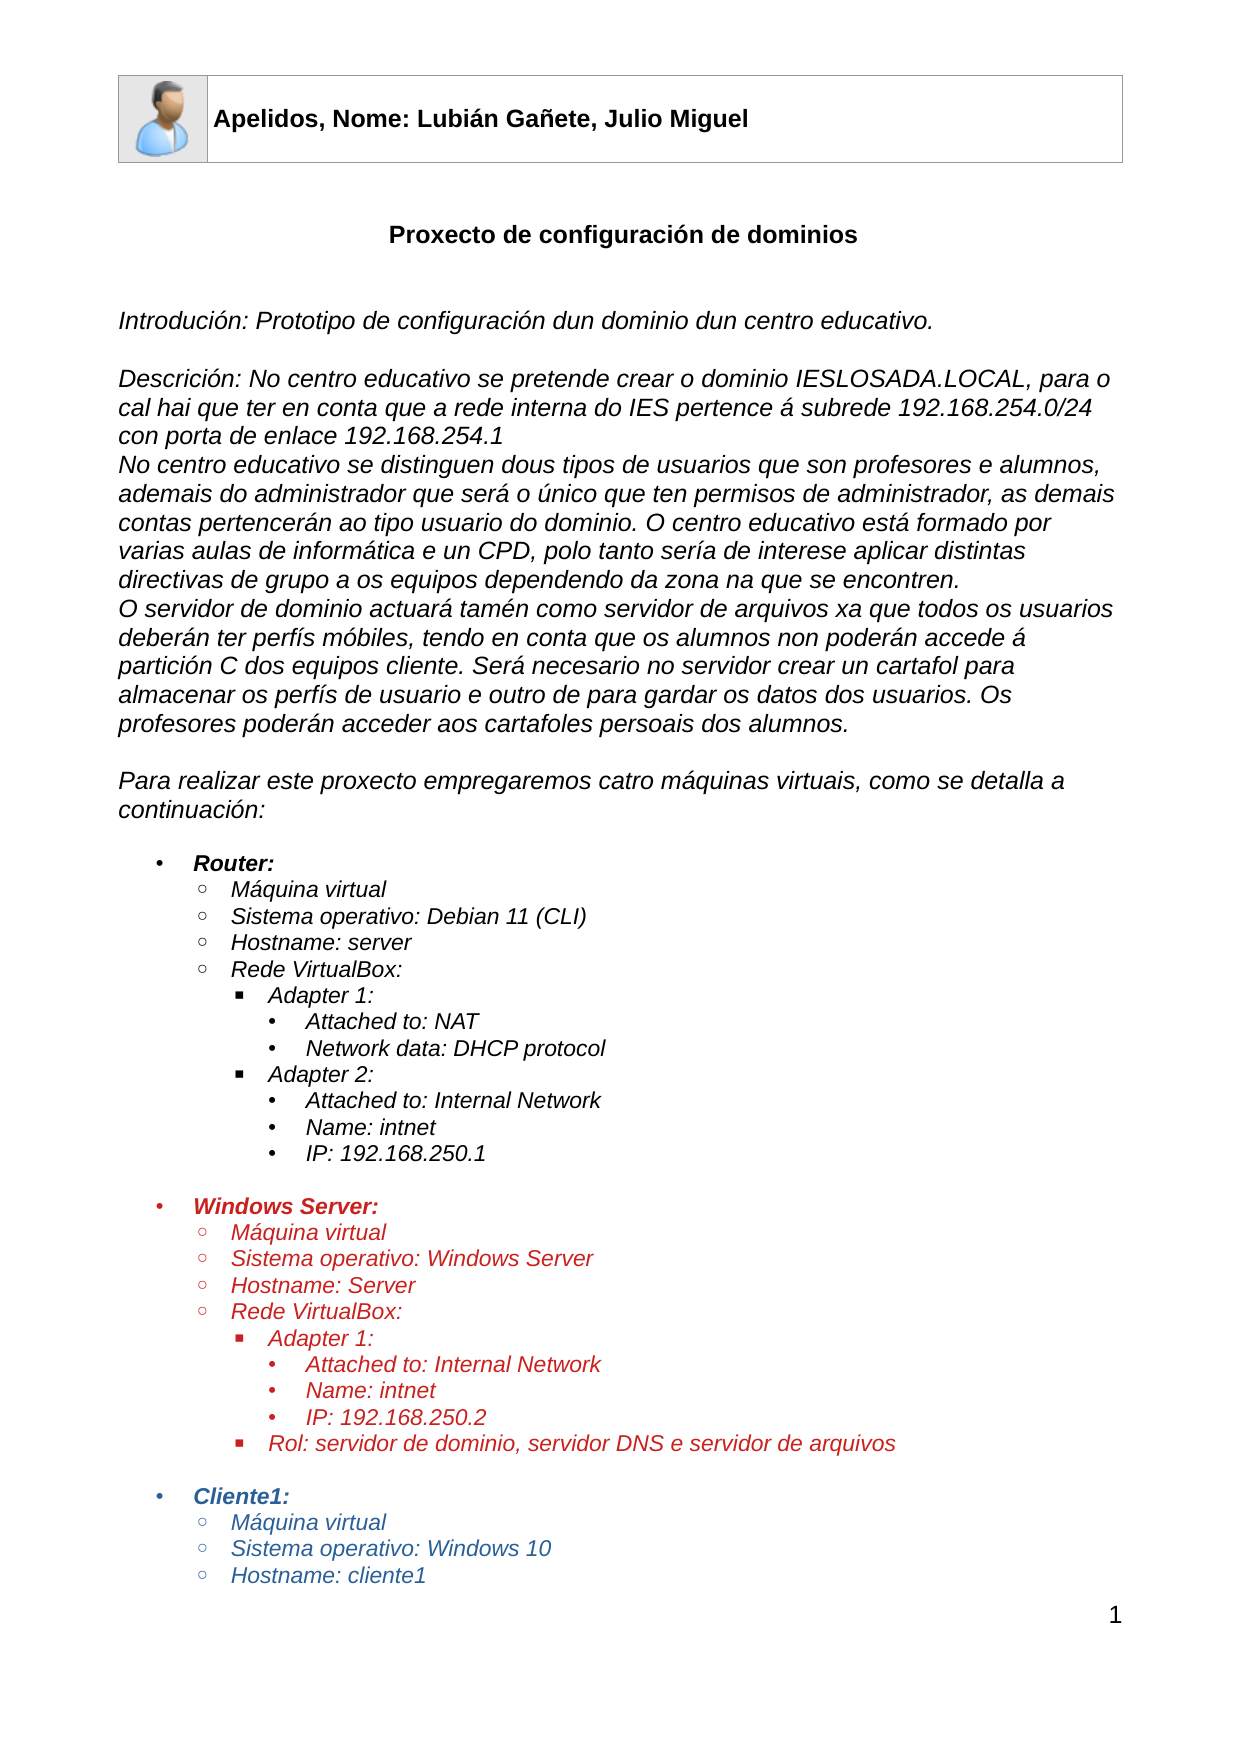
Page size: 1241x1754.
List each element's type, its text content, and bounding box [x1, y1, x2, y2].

list Network data: DHCP protocol [268, 1034, 1122, 1061]
list Rol: servidor de dominio, servidor DNS e servidor de arquivos [231, 1430, 1122, 1456]
list Sistema operativo: Windows 10 [193, 1535, 1122, 1562]
list Sistema operativo: Windows Server [193, 1245, 1122, 1272]
list Hostname: server [193, 929, 1122, 956]
text Introdución: Prototipo de configuración dun dominio dun centro educativo. [118, 306, 1122, 335]
list Router: [156, 850, 1122, 876]
list Adapter 1: [231, 982, 1122, 1008]
list IP: 192.168.250.2 [268, 1403, 1122, 1430]
list Sistema operativo: Debian 11 (CLI) [193, 903, 1122, 929]
list Hostname: cliente1 [193, 1562, 1122, 1588]
table_header Apelidos, Nome: Lubián Gañete, Julio Miguel [208, 76, 1122, 162]
text Proxecto de configuración de dominios [118, 220, 1122, 249]
list Hostname: Server [193, 1272, 1122, 1298]
list Adapter 2: [231, 1061, 1122, 1087]
list Rede VirtualBox: [193, 1298, 1122, 1324]
list Máquina virtual [193, 1219, 1122, 1245]
list Name: intnet [268, 1377, 1122, 1403]
text No centro educativo se distinguen dous tipos de usuarios que son profesores e alumnos, ademais do administrador que será o único que ten permisos de administrador, as demais contas pertencerán ao tipo usuario do dominio. O centro educativo está formado por varias aulas de informática e un CPD, polo tanto sería de interese aplicar distintas directivas de grupo a os equipos dependendo da zona na que se encontren. [118, 450, 1122, 594]
table_header [119, 76, 207, 162]
list IP: 192.168.250.1 [268, 1140, 1122, 1166]
list Rede VirtualBox: [193, 956, 1122, 982]
text Para realizar este proxecto empregaremos catro máquinas virtuais, como se detalla a continuación: [118, 766, 1122, 824]
text Descrición: No centro educativo se pretende crear o dominio IESLOSADA.LOCAL, para o cal hai que ter en conta que a rede interna do IES pertence á subrede 192.168.254.0/24 con porta de enlace 192.168.254.1 [118, 364, 1122, 450]
list Máquina virtual [193, 1509, 1122, 1535]
list Attached to: NAT [268, 1008, 1122, 1034]
text O servidor de dominio actuará tamén como servidor de arquivos xa que todos os usuarios deberán ter perfís móbiles, tendo en conta que os alumnos non poderán accede á partición C dos equipos cliente. Será necesario no servidor crear un cartafol para almacenar os perfís de usuario e outro de para gardar os datos dos usuarios. Os profesores poderán acceder aos cartafoles persoais dos alumnos. [118, 594, 1122, 737]
list Attached to: Internal Network [268, 1087, 1122, 1114]
list Windows Server: [156, 1193, 1122, 1219]
list Attached to: Internal Network [268, 1351, 1122, 1377]
list Cliente1: [156, 1483, 1122, 1509]
list Adapter 1: [231, 1324, 1122, 1351]
list Máquina virtual [193, 876, 1122, 903]
list Name: intnet [268, 1114, 1122, 1140]
